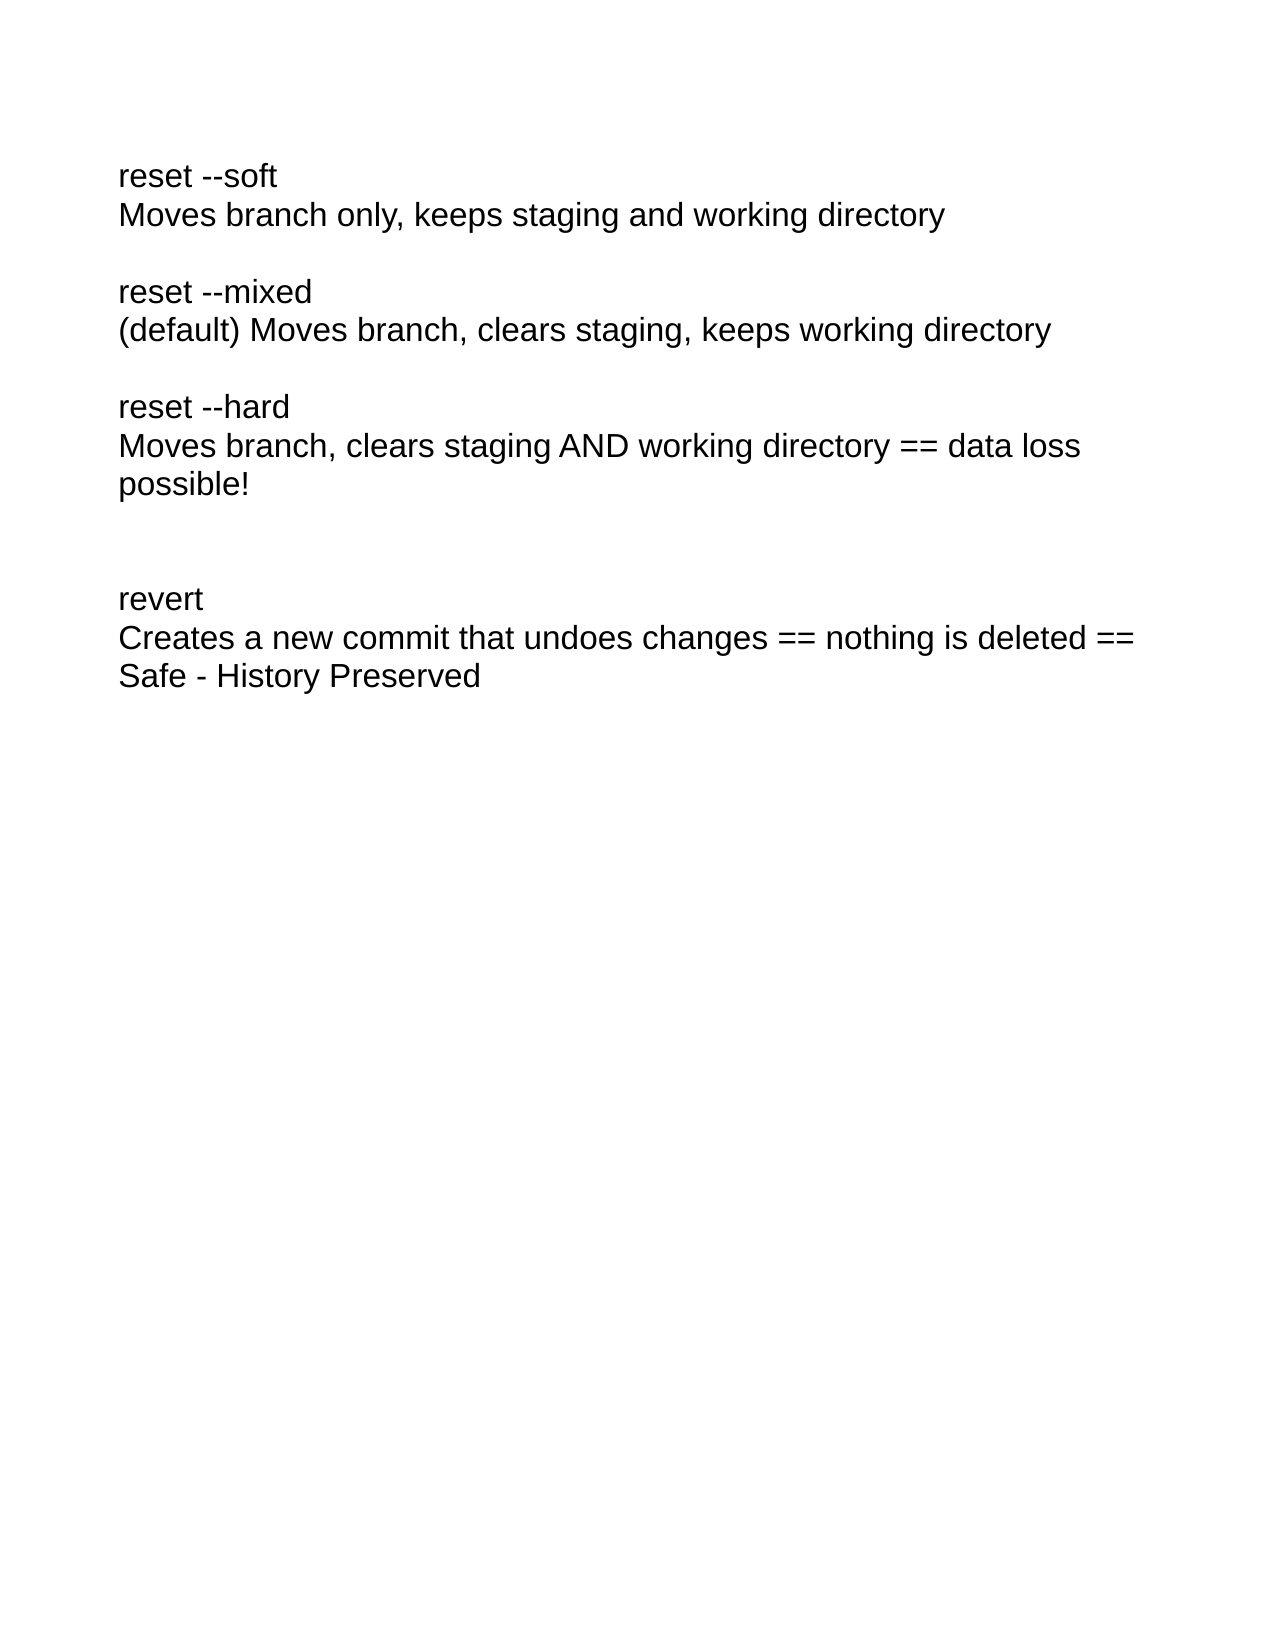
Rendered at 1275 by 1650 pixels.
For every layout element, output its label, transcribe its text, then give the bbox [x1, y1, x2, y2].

text Creates a new commit that undoes changes == nothing is deleted == Safe - History Preserved [118, 618, 1157, 695]
text Moves branch, clears staging AND working directory == data loss possible! [118, 426, 1157, 502]
text (default) Moves branch, clears staging, keeps working directory [118, 310, 1157, 349]
text reset --soft [118, 157, 1157, 195]
text revert [118, 579, 1157, 618]
text Moves branch only, keeps staging and working directory [118, 195, 1157, 233]
text reset --hard [118, 387, 1157, 426]
text reset --mixed [118, 272, 1157, 310]
